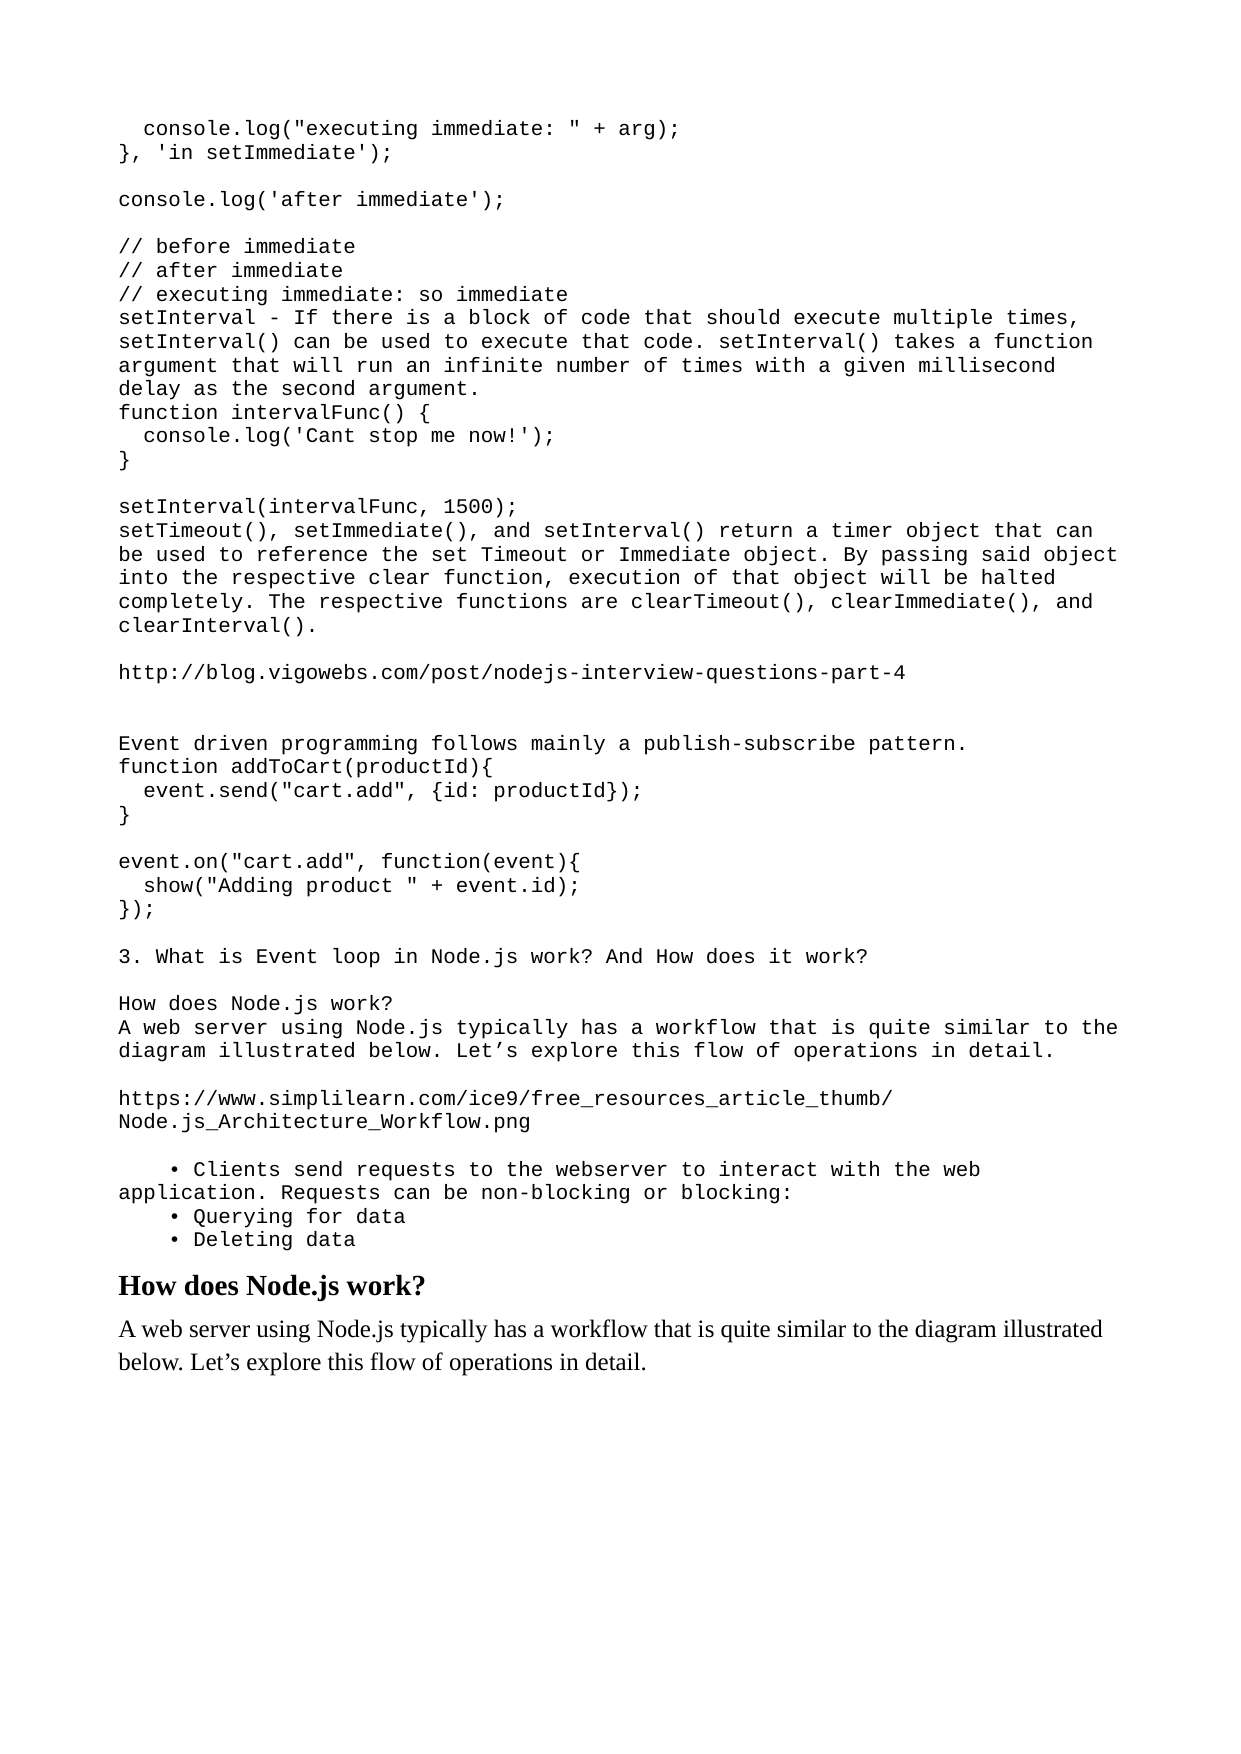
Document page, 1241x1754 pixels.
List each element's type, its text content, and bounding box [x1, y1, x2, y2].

text } [118, 804, 1122, 827]
text // executing immediate: so immediate [118, 284, 1122, 307]
text console.log('Cant stop me now!'); [118, 426, 1122, 449]
text // after immediate [118, 260, 1122, 284]
text https://www.simplilearn.com/ice9/free_resources_article_thumb/Node.js_Architecture_Workflow.png [118, 1088, 1122, 1135]
text • Querying for data [118, 1206, 1122, 1229]
text Event driven programming follows mainly a publish-subscribe pattern. [118, 733, 1122, 757]
text console.log("executing immediate: " + arg); [118, 118, 1122, 142]
text }, 'in setImmediate'); [118, 142, 1122, 165]
text function intervalFunc() { [118, 402, 1122, 426]
text console.log('after immediate'); [118, 189, 1122, 213]
text 3. What is Event loop in Node.js work? And How does it work? [118, 946, 1122, 969]
text A web server using Node.js typically has a workflow that is quite similar to the diagram illustrated below. Let’s explore this flow of operations in detail. [118, 1314, 1122, 1376]
text show("Adding product " + event.id); [118, 875, 1122, 898]
text setTimeout(), setImmediate(), and setInterval() return a timer object that can be used to reference the set Timeout or Immediate object. By passing said object into the respective clear function, execution of that object will be halted completely. The respective functions are clearTimeout(), clearImmediate(), and clearInterval(). [118, 520, 1122, 638]
text setInterval - If there is a block of code that should execute multiple times, setInterval() can be used to execute that code. setInterval() takes a function argument that will run an infinite number of times with a given millisecond delay as the second argument. [118, 307, 1122, 402]
text setInterval(intervalFunc, 1500); [118, 496, 1122, 520]
text How does Node.js work? [118, 993, 1122, 1017]
text • Clients send requests to the webserver to interact with the web application. Requests can be non-blocking or blocking: [118, 1158, 1122, 1206]
text A web server using Node.js typically has a workflow that is quite similar to the diagram illustrated below. Let’s explore this flow of operations in detail. [118, 1017, 1122, 1064]
text } [118, 449, 1122, 473]
text }); [118, 898, 1122, 922]
subtitle How does Node.js work? [118, 1268, 1122, 1301]
text http://blog.vigowebs.com/post/nodejs-interview-questions-part-4 [118, 662, 1122, 686]
text event.send("cart.add", {id: productId}); [118, 780, 1122, 804]
text event.on("cart.add", function(event){ [118, 851, 1122, 875]
text function addToCart(productId){ [118, 757, 1122, 780]
text • Deleting data [118, 1229, 1122, 1253]
text // before immediate [118, 236, 1122, 260]
